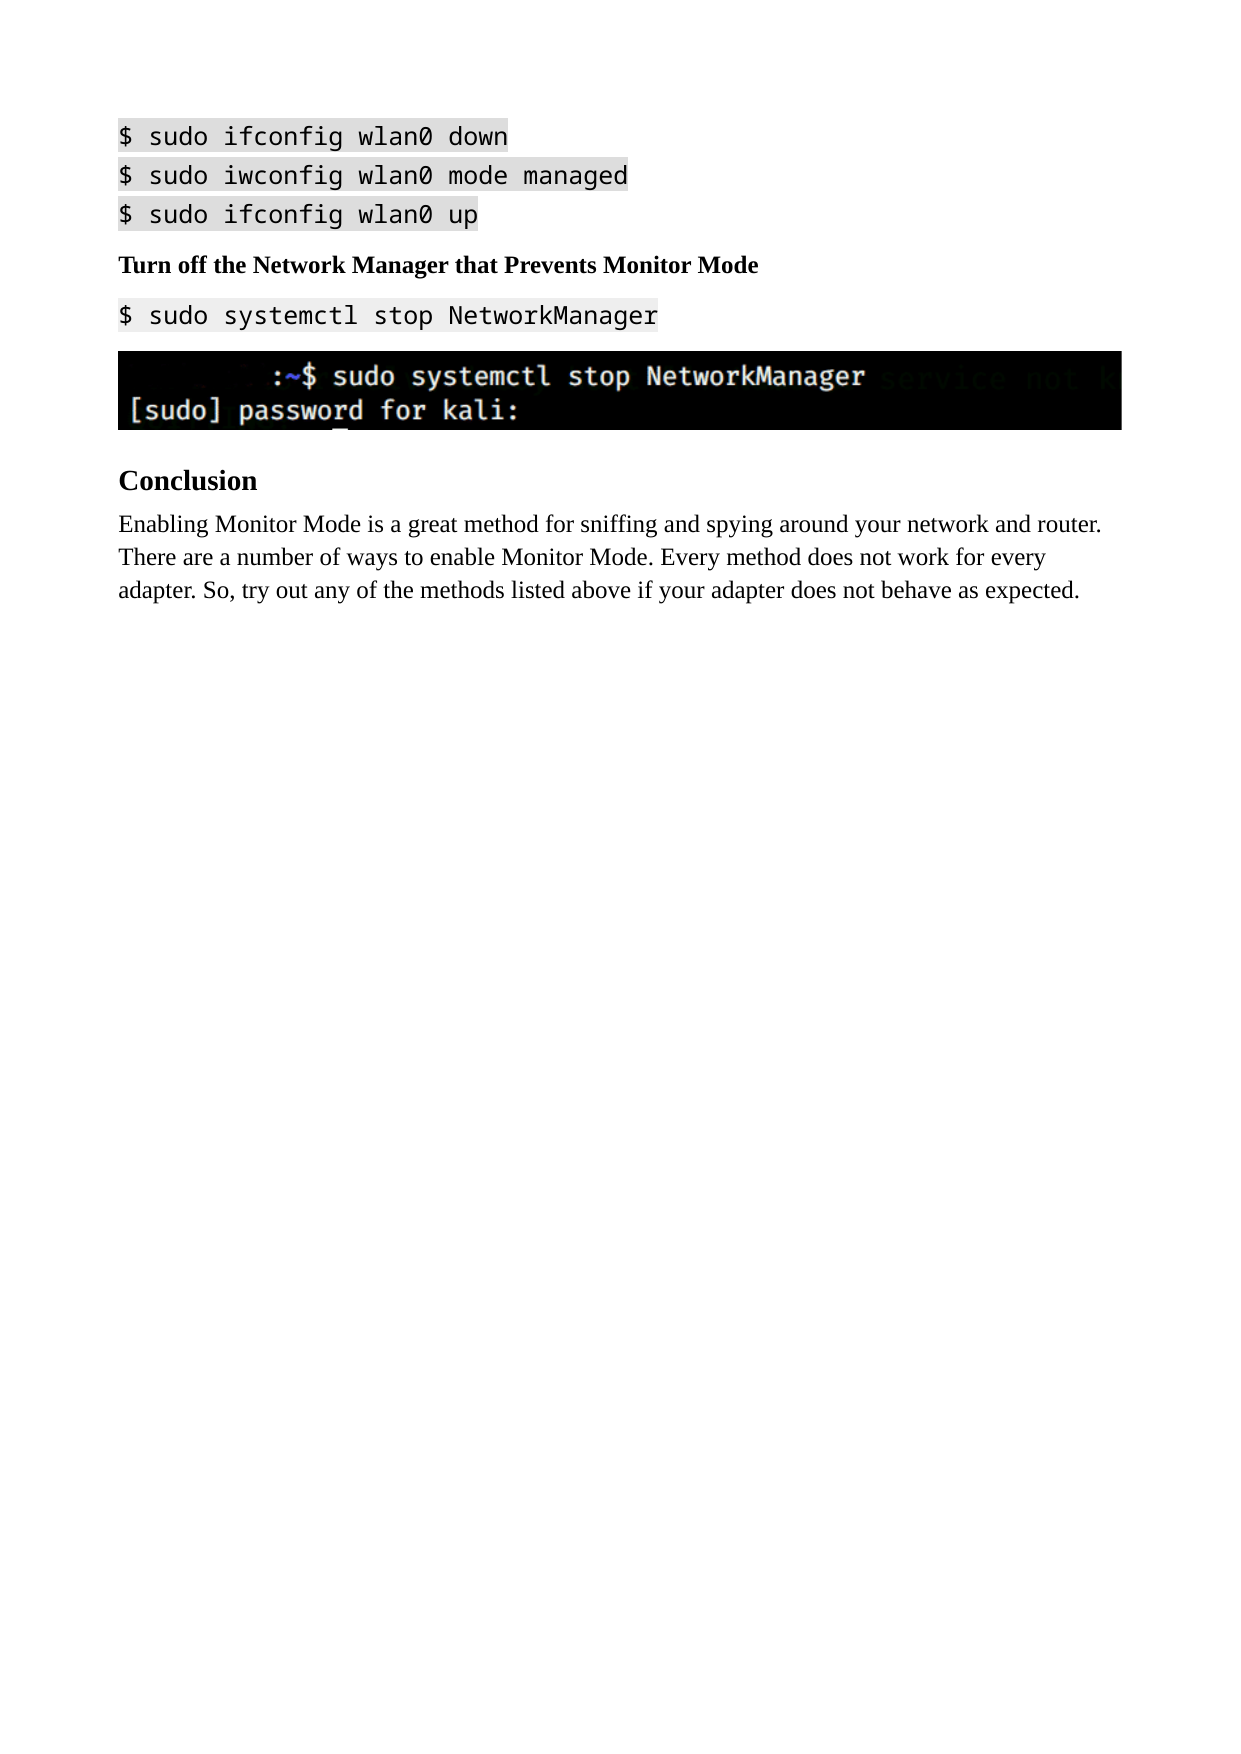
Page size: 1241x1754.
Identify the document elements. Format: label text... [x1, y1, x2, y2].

text Turn off the Network Manager that Prevents Monitor Mode [118, 250, 1122, 279]
text $ sudo systemctl stop NetworkManager [118, 298, 1122, 332]
text Enabling Monitor Mode is a great method for sniffing and spying around your network and router. There are a number of ways to enable Monitor Mode. Every method does not work for every adapter. So, try out any of the methods listed above if your adapter does not behave as expected. [118, 509, 1122, 604]
subtitle Conclusion [118, 463, 1122, 497]
text $ sudo ifconfig wlan0 down $ sudo iwconfig wlan0 mode managed $ sudo ifconfig wlan0 up [118, 118, 1122, 231]
picture [118, 351, 1122, 430]
